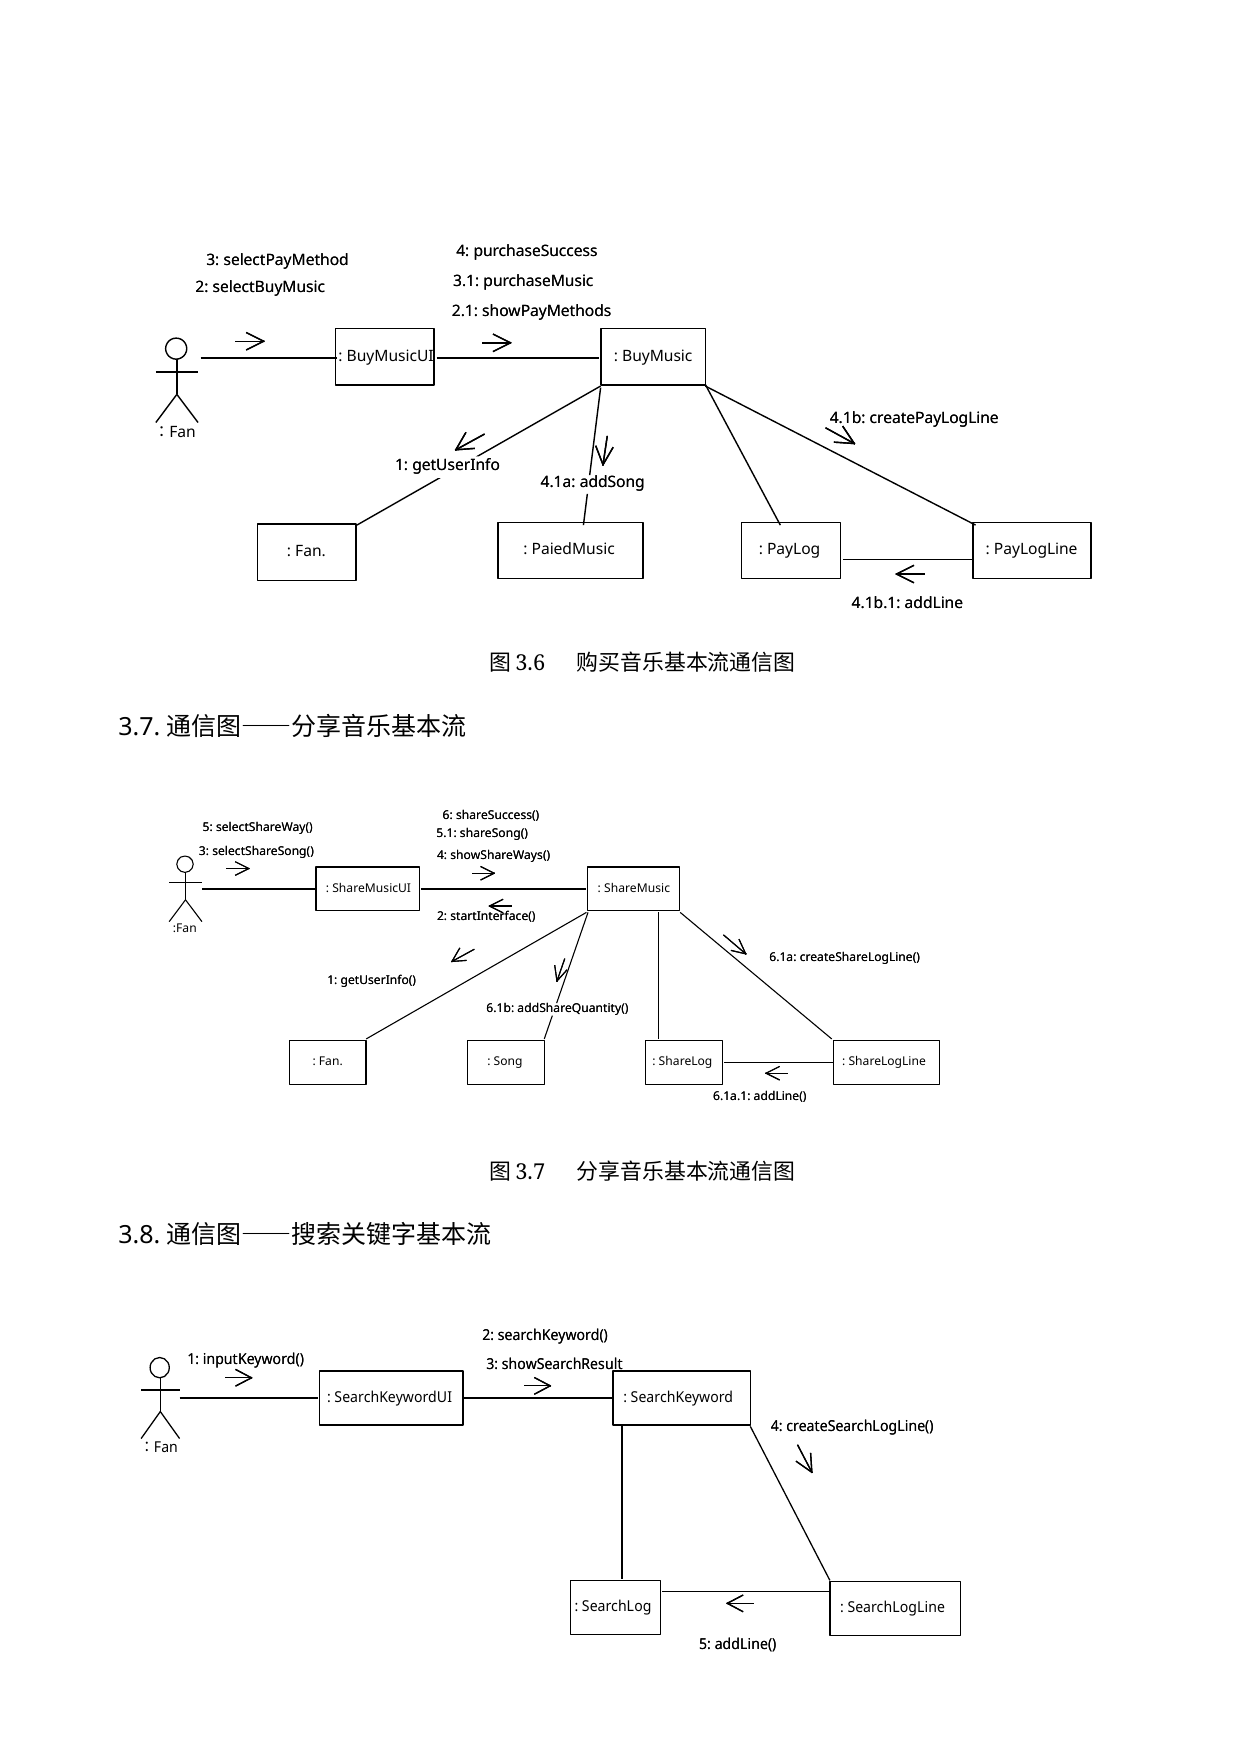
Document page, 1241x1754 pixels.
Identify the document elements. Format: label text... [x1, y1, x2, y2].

text 图3.7 分享音乐基本流通信图 [118, 1154, 1122, 1186]
subtitle 通信图——搜索关键字基本流 [118, 1215, 1122, 1251]
subtitle 通信图——分享音乐基本流 [118, 706, 1122, 742]
text 图3.6 购买音乐基本流通信图 [118, 236, 1122, 677]
